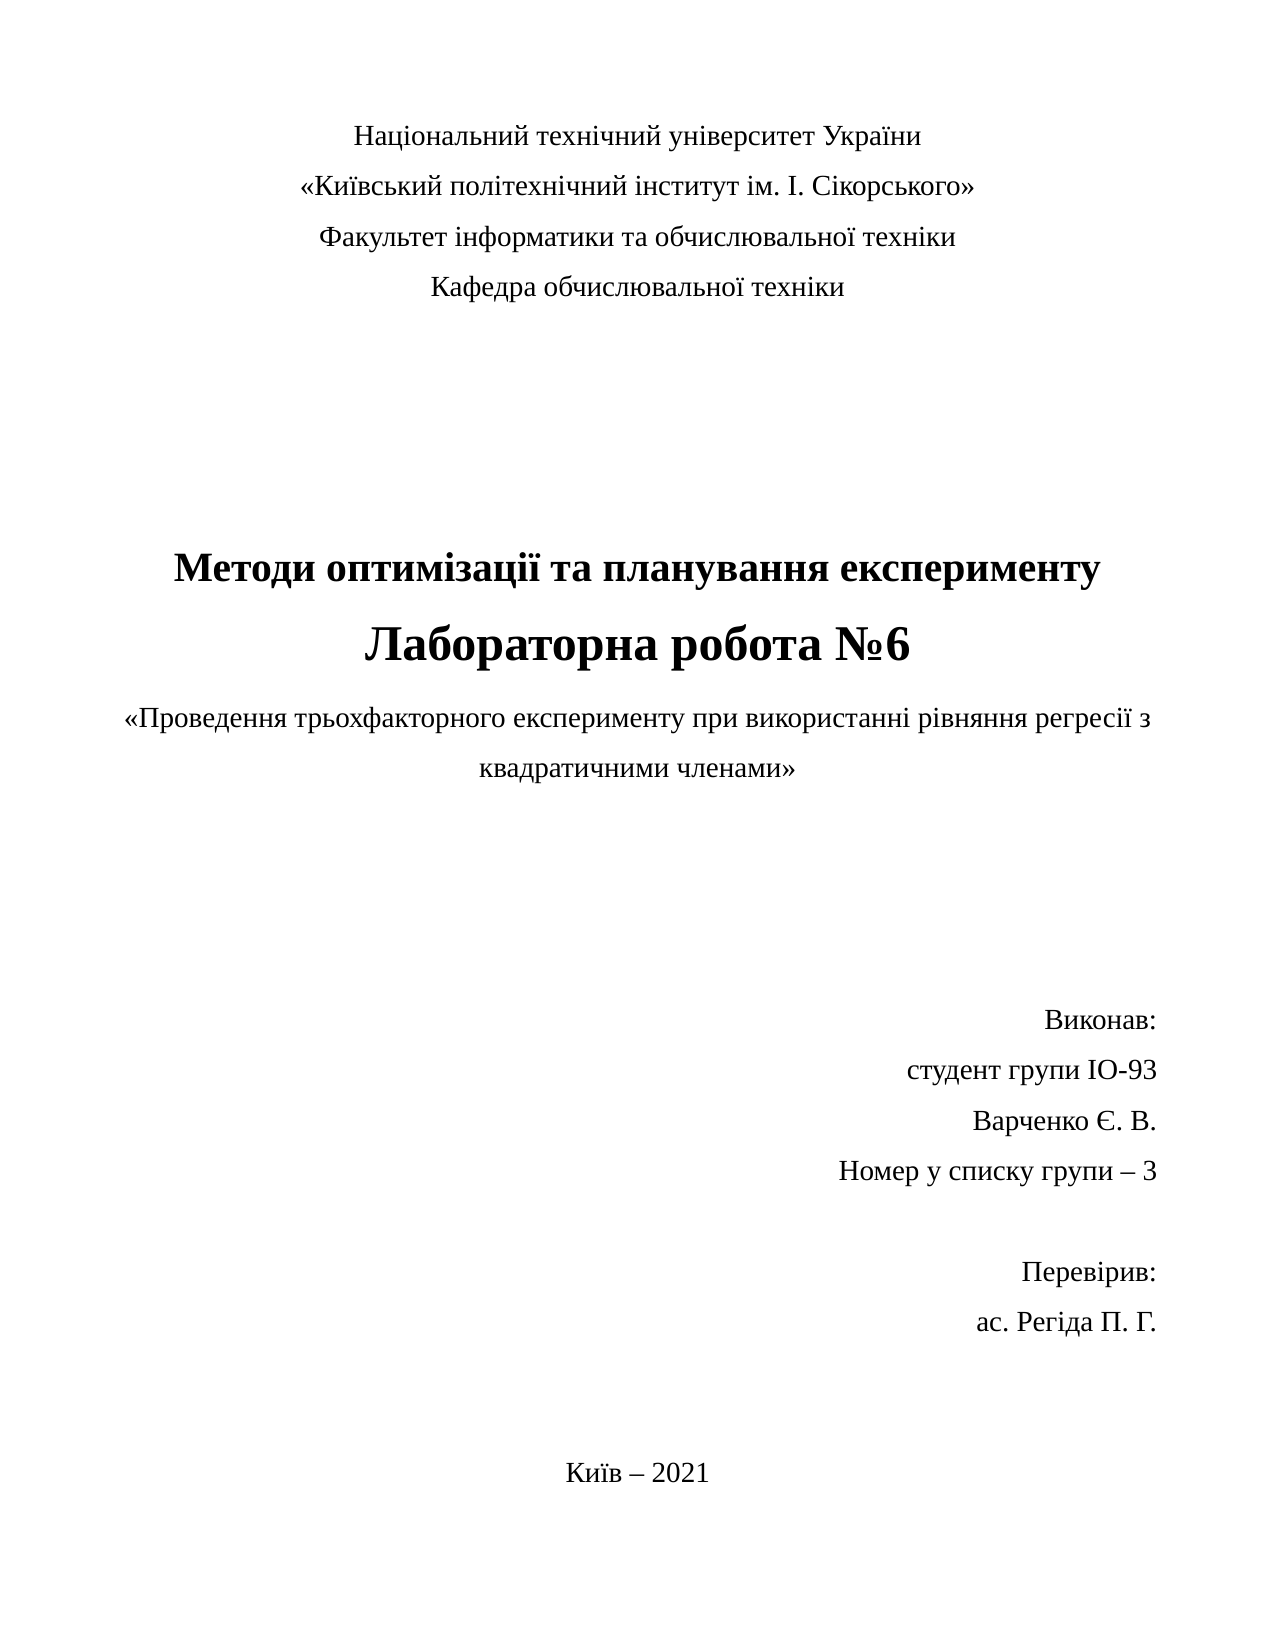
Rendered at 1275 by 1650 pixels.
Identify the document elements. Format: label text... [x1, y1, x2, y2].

text «Київський політехнічний інститут ім. І. Сікорського» [118, 168, 1157, 202]
text Лабораторна робота №6 [118, 614, 1157, 672]
text Національний технічний університет України [118, 118, 1157, 152]
text Методи оптимізації та планування експерименту [118, 542, 1157, 590]
text Факультет інформатики та обчислювальної техніки [118, 219, 1157, 252]
text студент групи ІО-93 [118, 1052, 1157, 1086]
text Варченко Є. В. [118, 1103, 1157, 1136]
text «Проведення трьохфакторного експерименту при використанні рівняння регресії з квадратичними членами» [118, 700, 1157, 784]
text Кафедра обчислювальної техніки [118, 269, 1157, 303]
text Перевірив: [118, 1254, 1157, 1287]
text ас. Регіда П. Г. [118, 1304, 1157, 1338]
text Виконав: [118, 1002, 1157, 1036]
text Київ – 2021 [118, 1455, 1157, 1488]
text Номер у списку групи – 3 [118, 1153, 1157, 1187]
